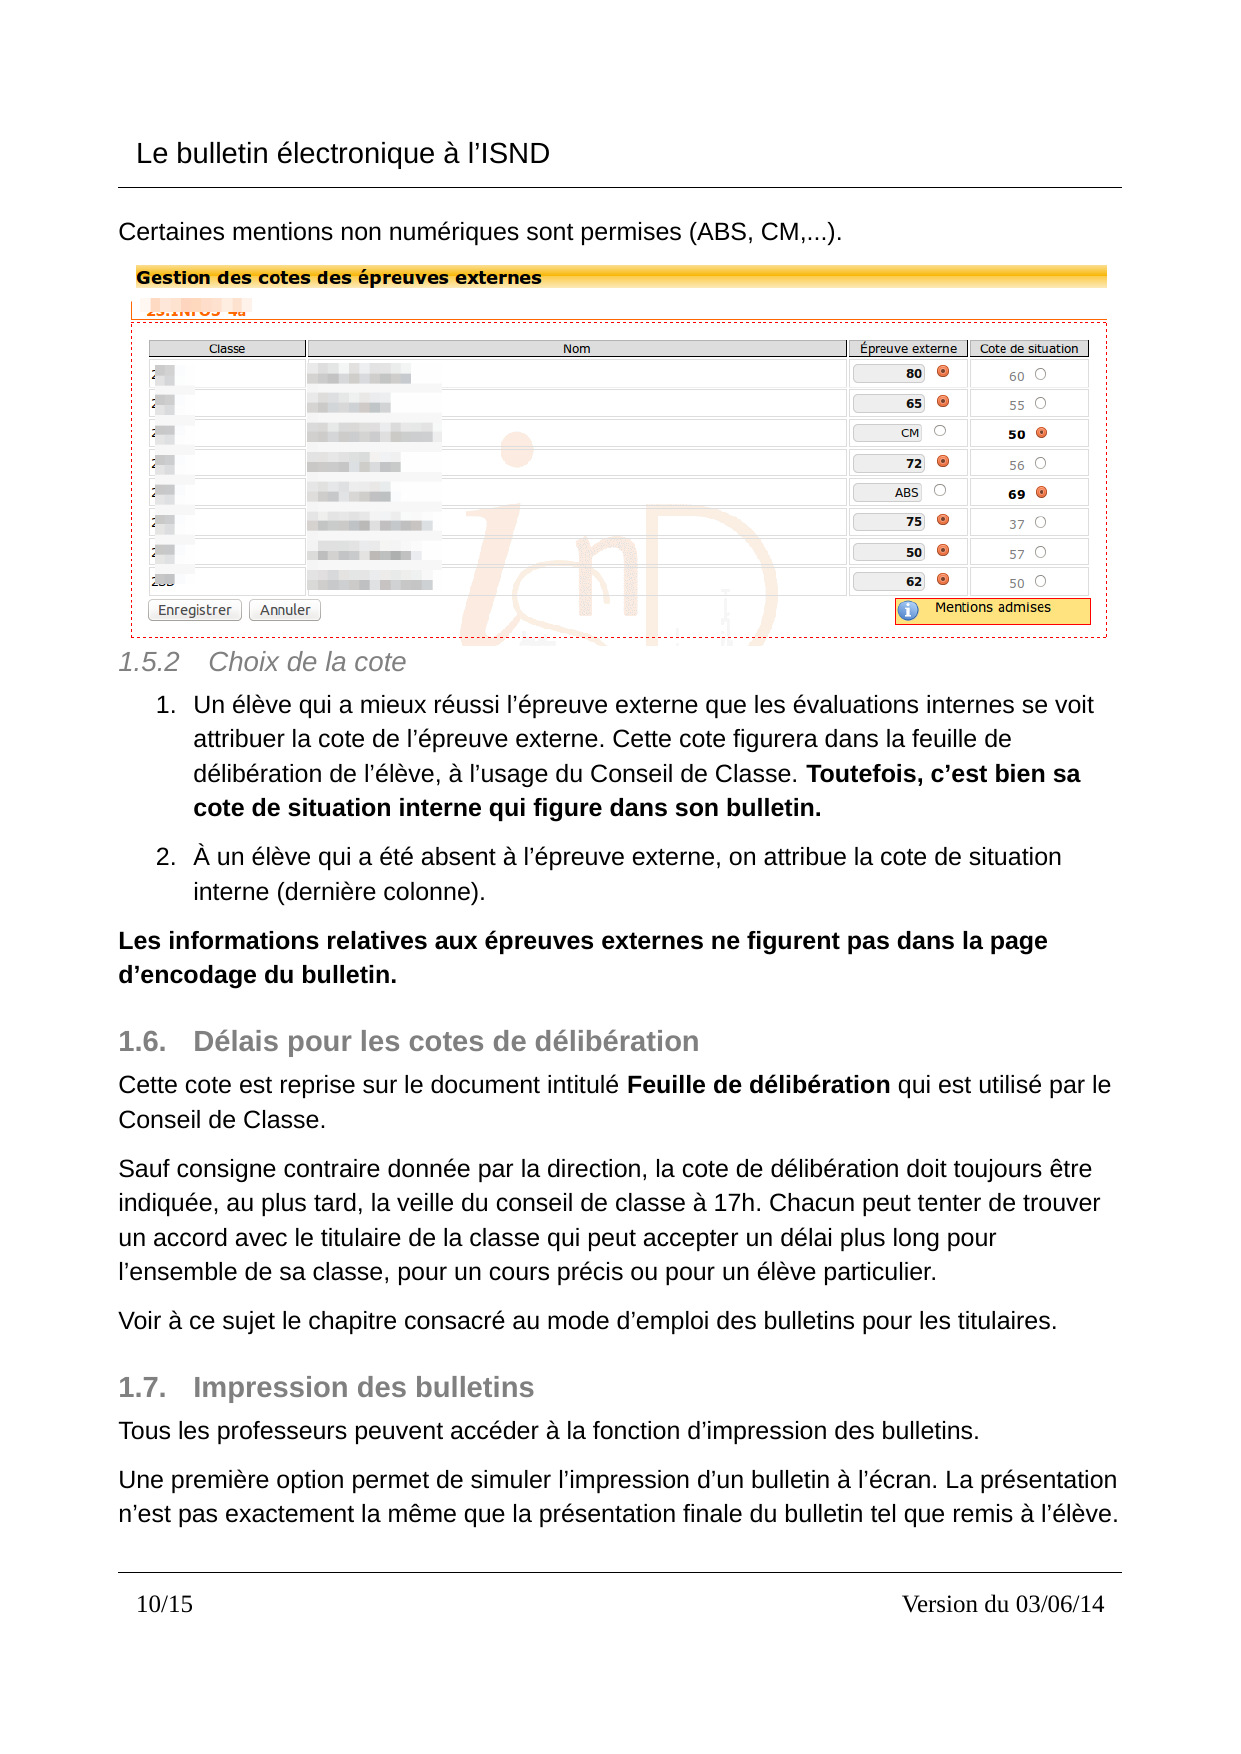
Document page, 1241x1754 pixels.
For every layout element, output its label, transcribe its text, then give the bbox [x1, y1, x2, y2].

subtitle Délais pour les cotes de délibération [118, 1024, 1122, 1058]
subtitle Impression des bulletins [118, 1370, 1122, 1403]
picture [118, 259, 1123, 646]
text Tous les professeurs peuvent accéder à la fonction d’impression des bulletins. [118, 1416, 1122, 1444]
text Les informations relatives aux épreuves externes ne figurent pas dans la page d’encodage du bulletin. [118, 926, 1122, 989]
list Un élève qui a mieux réussi l’épreuve externe que les évaluations internes se voit attribuer la cote de l’épreuve externe. Cette cote figurera dans la feuille de délibération de l’élève, à l’usage du Conseil de Classe. Toutefois, c’est bien sa cote de situation interne qui figure dans son bulletin. [156, 690, 1122, 822]
text Sauf consigne contraire donnée par la direction, la cote de délibération doit toujours être indiquée, au plus tard, la veille du conseil de classe à 17h. Chacun peut tenter de trouver un accord avec le titulaire de la classe qui peut accepter un délai plus long pour l’ensemble de sa classe, pour un cours précis ou pour un élève particulier. [118, 1154, 1122, 1286]
text Certaines mentions non numériques sont permises (ABS, CM,...). [118, 217, 1122, 245]
text Voir à ce sujet le chapitre consacré au mode d’emploi des bulletins pour les titulaires. [118, 1306, 1122, 1335]
list À un élève qui a été absent à l’épreuve externe, on attribue la cote de situation interne (dernière colonne). [156, 842, 1122, 906]
subtitle Choix de la cote [118, 646, 1122, 677]
text Cette cote est reprise sur le document intitulé Feuille de délibération qui est utilisé par le Conseil de Classe. [118, 1070, 1122, 1133]
text Une première option permet de simuler l’impression d’un bulletin à l’écran. La présentation n’est pas exactement la même que la présentation finale du bulletin tel que remis à l’élève. [118, 1465, 1122, 1528]
